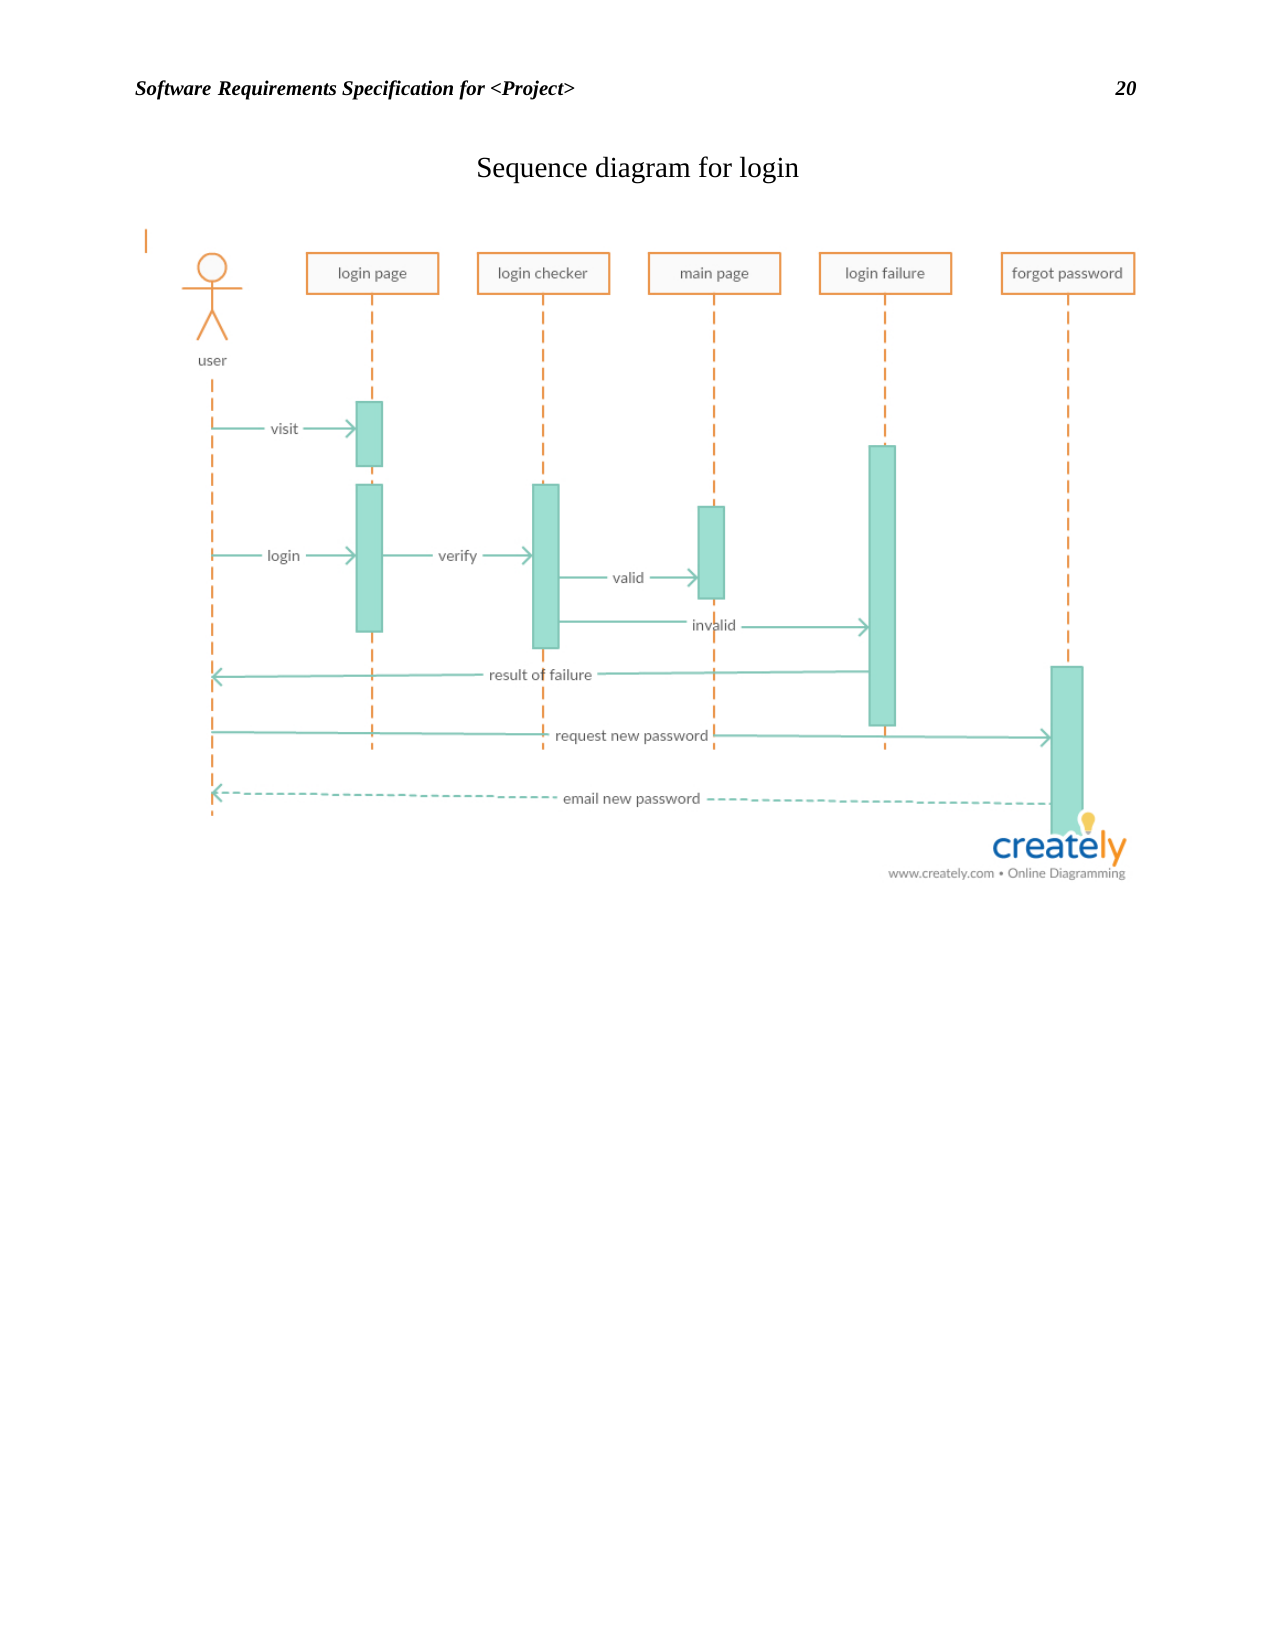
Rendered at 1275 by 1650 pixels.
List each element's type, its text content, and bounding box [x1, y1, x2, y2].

text Sequence diagram for login [135, 150, 1140, 183]
picture [135, 221, 1140, 891]
